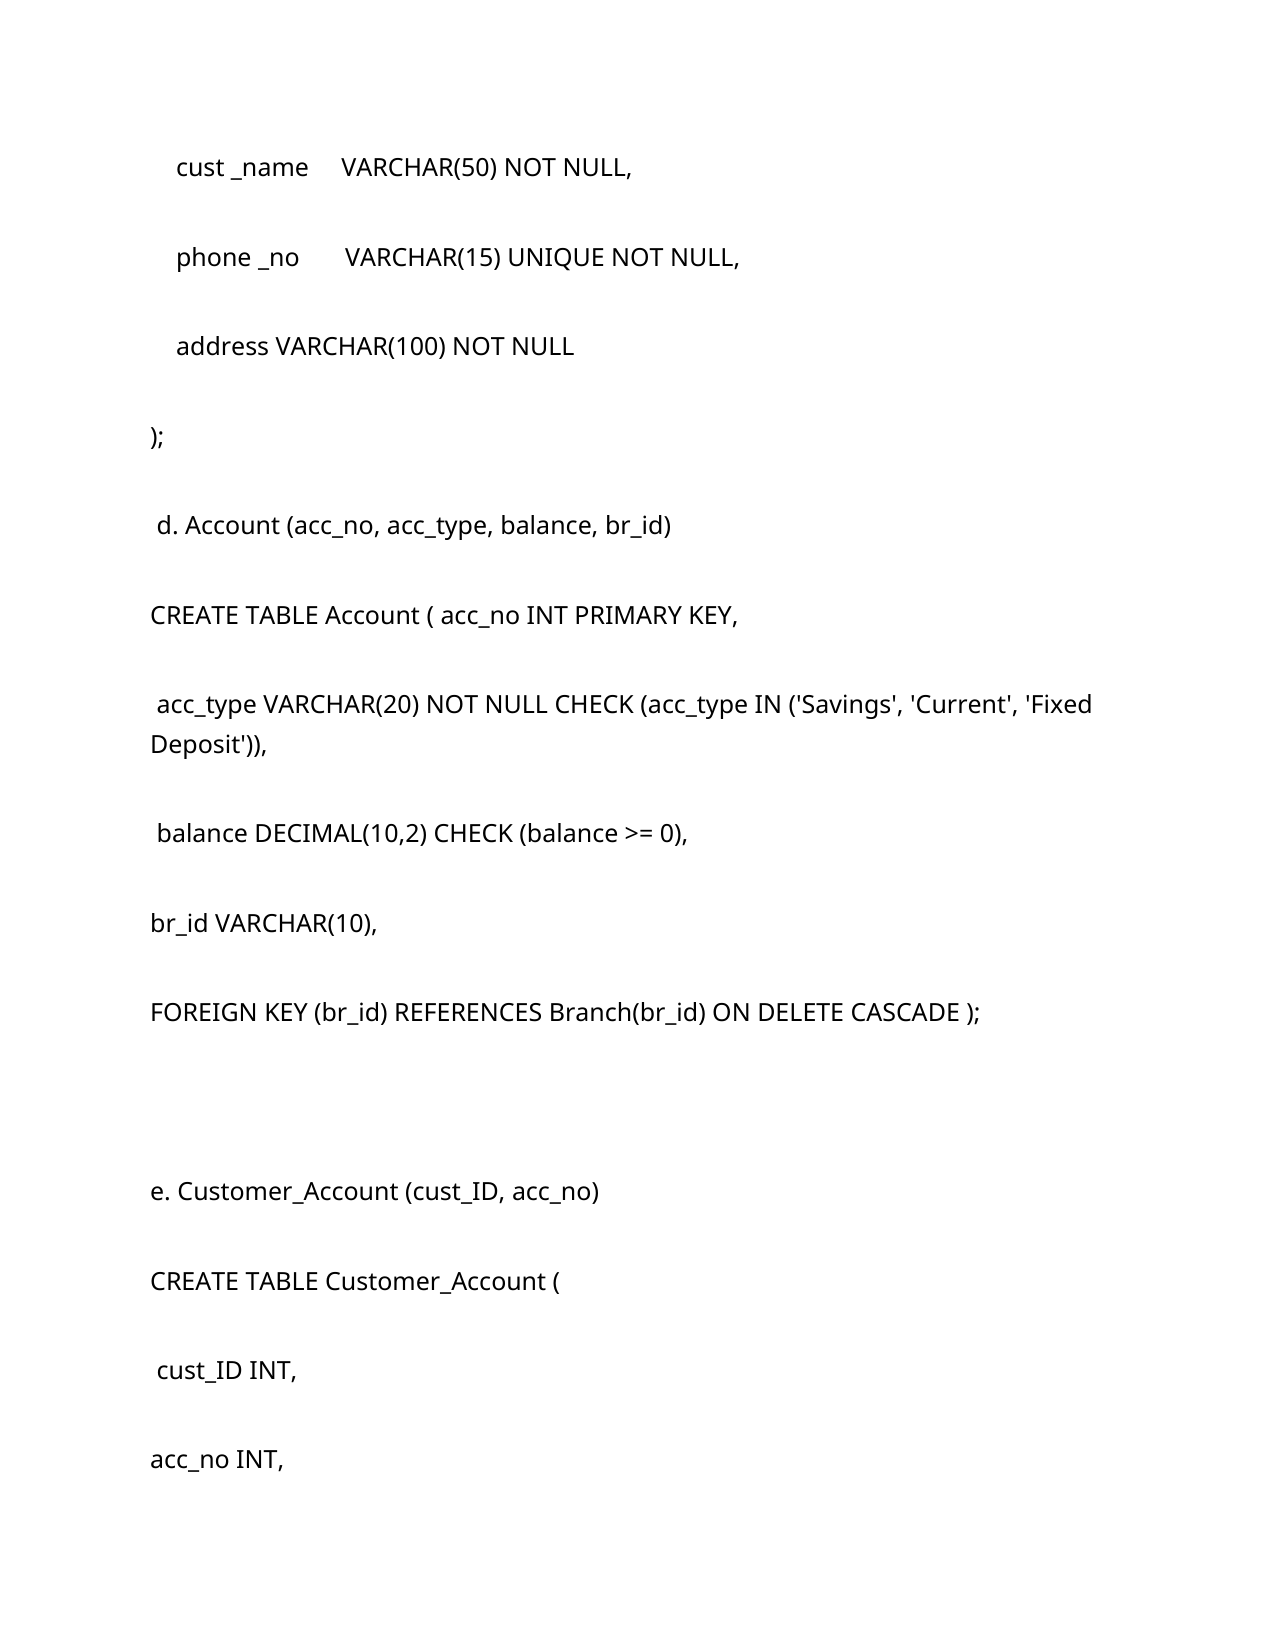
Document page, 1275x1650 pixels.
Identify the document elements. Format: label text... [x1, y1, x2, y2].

text acc_no INT, [150, 1442, 1125, 1476]
text FOREIGN KEY (br_id) REFERENCES Branch(br_id) ON DELETE CASCADE ); [150, 995, 1125, 1029]
text ); [150, 418, 1125, 452]
text d. Account (acc_no, acc_type, balance, br_id) [150, 508, 1125, 542]
text acc_type VARCHAR(20) NOT NULL CHECK (acc_type IN ('Savings', 'Current', 'Fixed Deposit')), [150, 687, 1125, 760]
text e. Customer_Account (cust_ID, acc_no) [150, 1174, 1125, 1208]
text br_id VARCHAR(10), [150, 905, 1125, 939]
text CREATE TABLE Customer_Account ( [150, 1263, 1125, 1297]
text cust_ID INT, [150, 1353, 1125, 1387]
text address VARCHAR(100) NOT NULL [150, 329, 1125, 363]
text phone _no VARCHAR(15) UNIQUE NOT NULL, [150, 239, 1125, 273]
text CREATE TABLE Account ( acc_no INT PRIMARY KEY, [150, 597, 1125, 631]
text cust _name VARCHAR(50) NOT NULL, [150, 150, 1125, 184]
text balance DECIMAL(10,2) CHECK (balance >= 0), [150, 816, 1125, 850]
